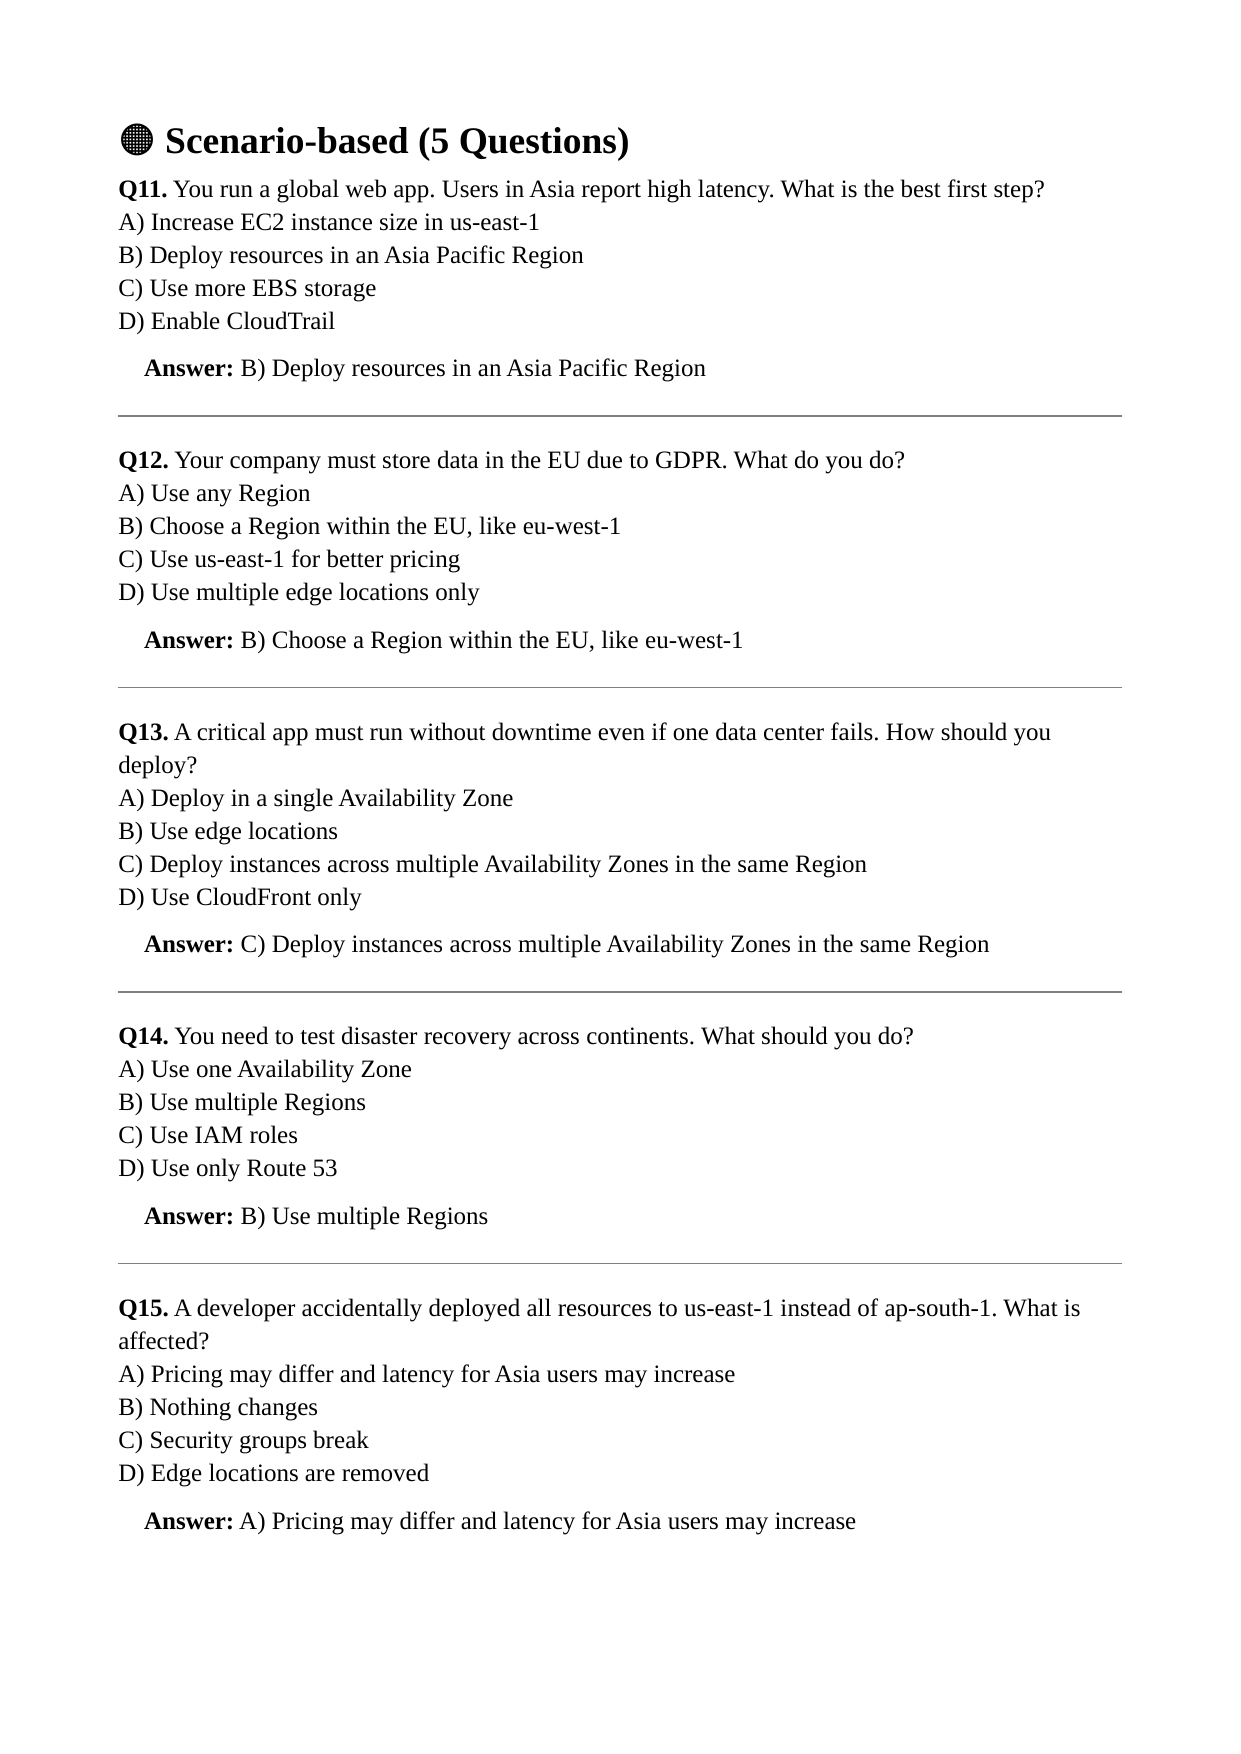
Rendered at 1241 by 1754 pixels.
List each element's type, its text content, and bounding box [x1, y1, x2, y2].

text ✅ Answer: A) Pricing may differ and latency for Asia users may increase [118, 1506, 1122, 1534]
text Q15. A developer accidentally deployed all resources to us-east-1 instead of ap-south-1. What is affected? A) Pricing may differ and latency for Asia users may increase B) Nothing changes C) Security groups break D) Edge locations are removed [118, 1293, 1122, 1487]
text Q11. You run a global web app. Users in Asia report high latency. What is the best first step? A) Increase EC2 instance size in us-east-1 B) Deploy resources in an Asia Pacific Region C) Use more EBS storage D) Enable CloudTrail [118, 174, 1122, 334]
text ✅ Answer: B) Choose a Region within the EU, like eu-west-1 [118, 625, 1122, 654]
text ✅ Answer: C) Deploy instances across multiple Availability Zones in the same Region [118, 929, 1122, 958]
text ✅ Answer: B) Use multiple Regions [118, 1201, 1122, 1230]
text Q12. Your company must store data in the EU due to GDPR. What do you do? A) Use any Region B) Choose a Region within the EU, like eu-west-1 C) Use us-east-1 for better pricing D) Use multiple edge locations only [118, 445, 1122, 606]
text ✅ Answer: B) Deploy resources in an Asia Pacific Region [118, 353, 1122, 382]
text Q13. A critical app must run without downtime even if one data center fails. How should you deploy? A) Deploy in a single Availability Zone B) Use edge locations C) Deploy instances across multiple Availability Zones in the same Region D) Use CloudFront only [118, 717, 1122, 911]
text Q14. You need to test disaster recovery across continents. What should you do? A) Use one Availability Zone B) Use multiple Regions C) Use IAM roles D) Use only Route 53 [118, 1021, 1122, 1182]
subtitle 🟠 Scenario-based (5 Questions) [118, 118, 1122, 161]
